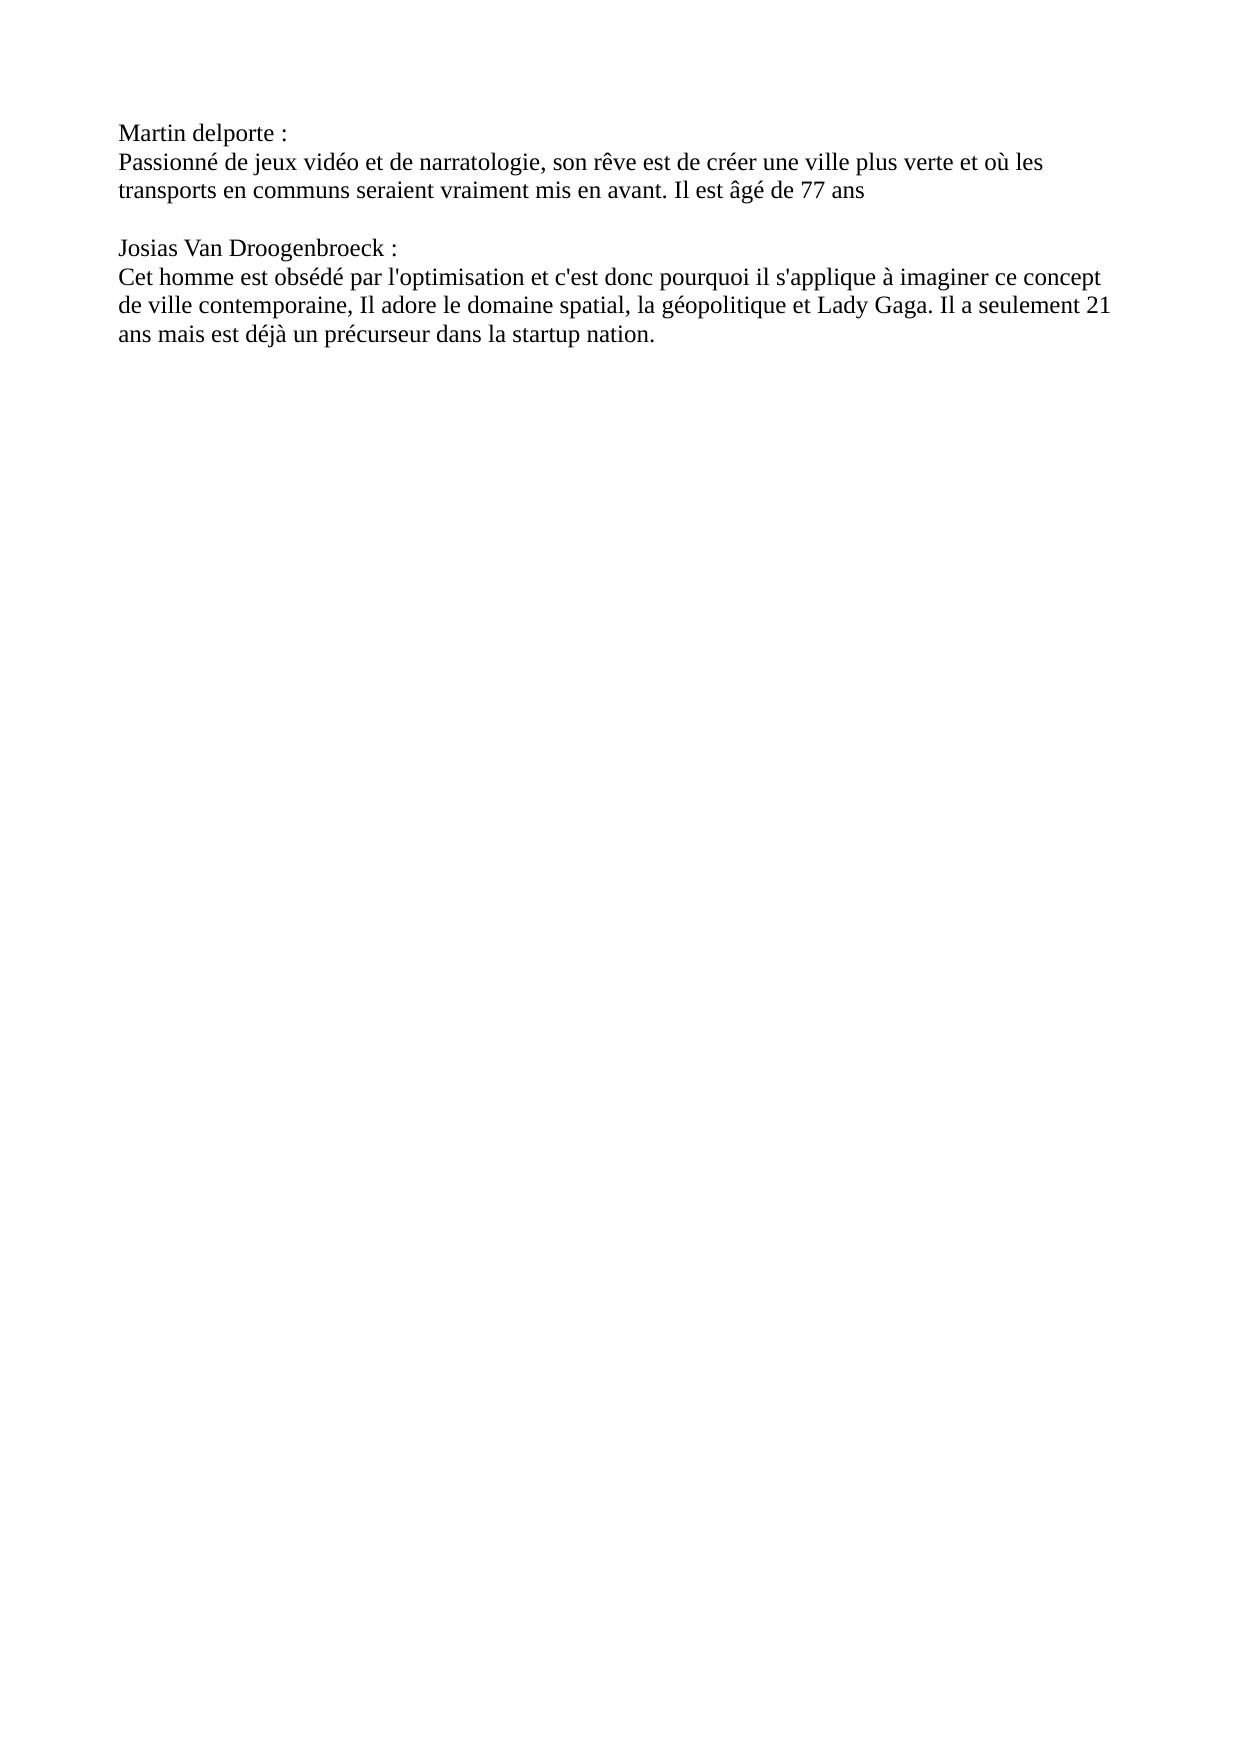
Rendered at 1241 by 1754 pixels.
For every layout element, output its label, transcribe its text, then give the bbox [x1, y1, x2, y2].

text Martin delporte : [118, 118, 1122, 147]
text Cet homme est obsédé par l'optimisation et c'est donc pourquoi il s'applique à imaginer ce concept de ville contemporaine, Il adore le domaine spatial, la géopolitique et Lady Gaga. Il a seulement 21 ans mais est déjà un précurseur dans la startup nation. [118, 262, 1122, 348]
text Josias Van Droogenbroeck : [118, 233, 1122, 262]
text Passionné de jeux vidéo et de narratologie, son rêve est de créer une ville plus verte et où les transports en communs seraient vraiment mis en avant. Il est âgé de 77 ans [118, 147, 1122, 204]
